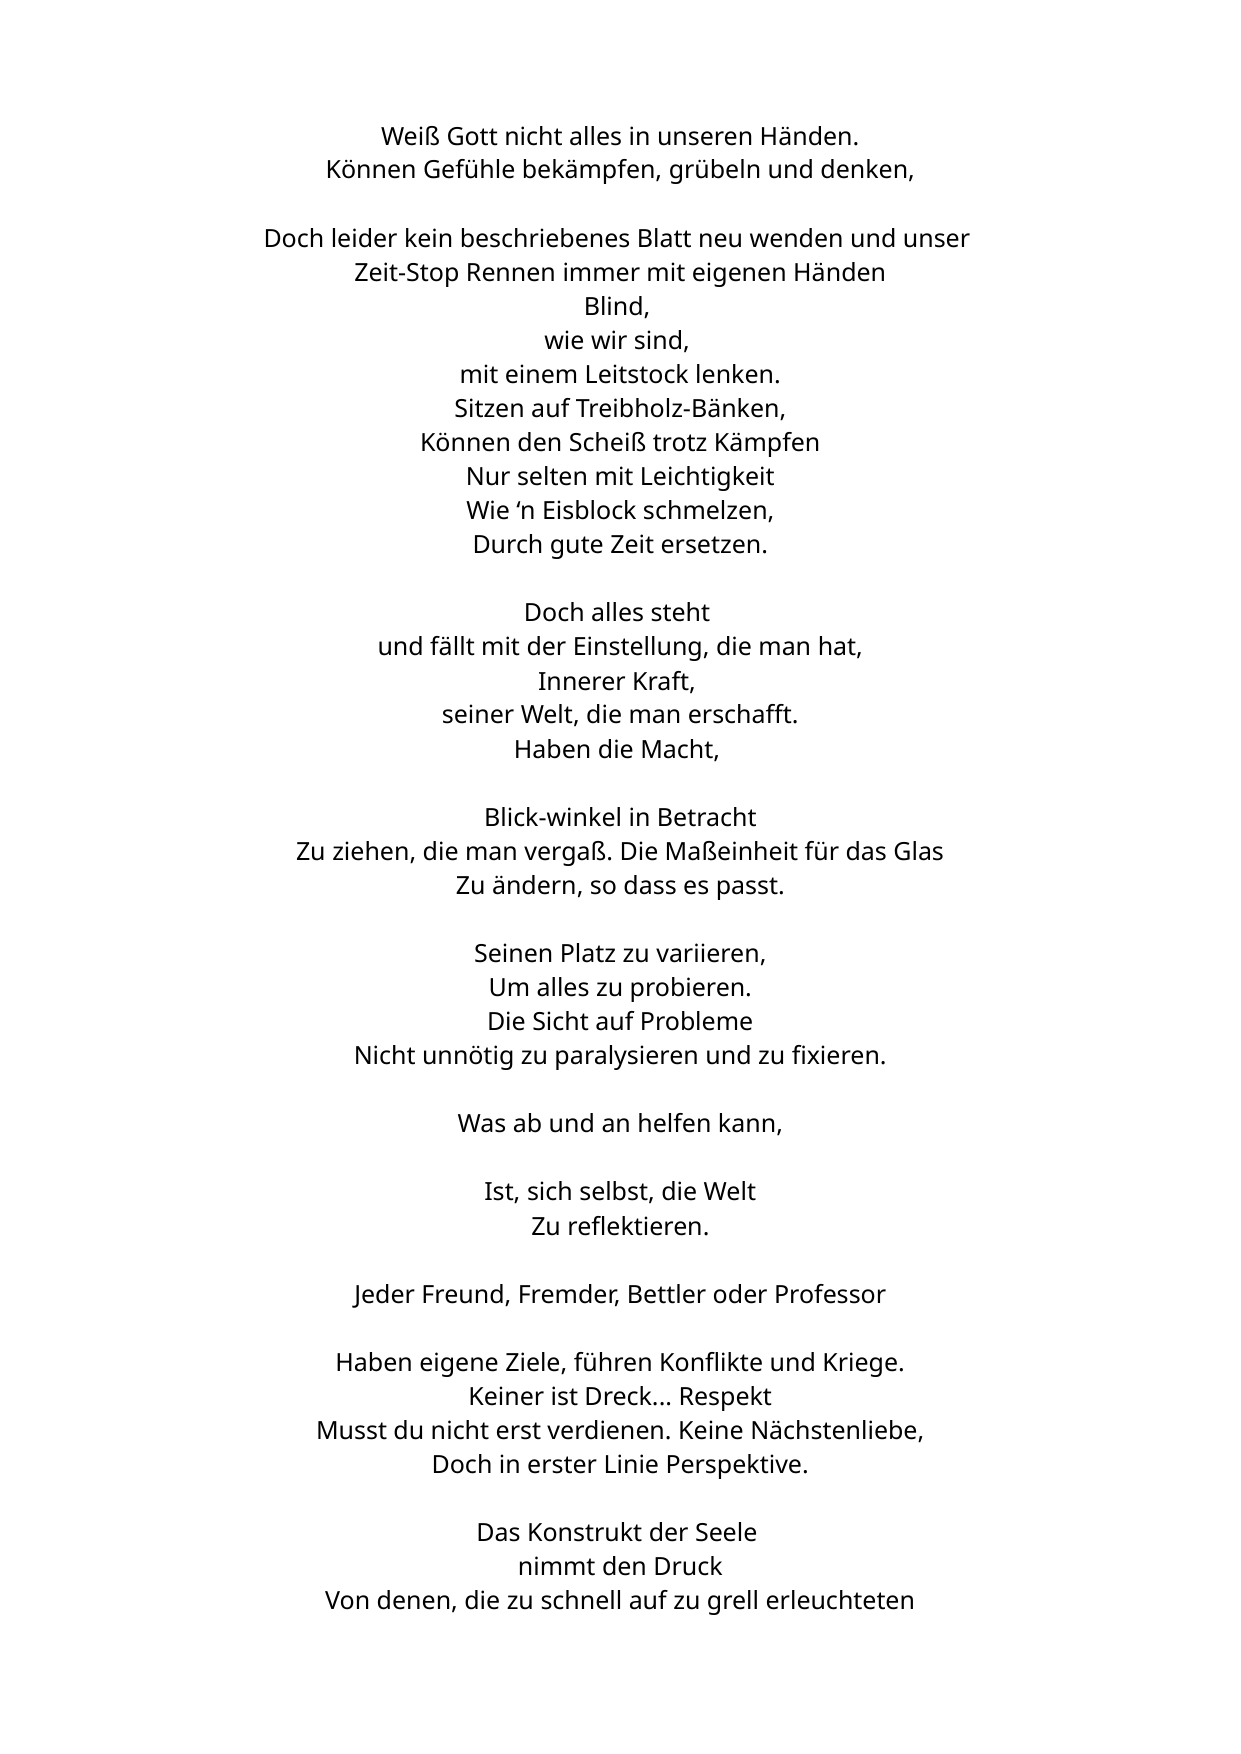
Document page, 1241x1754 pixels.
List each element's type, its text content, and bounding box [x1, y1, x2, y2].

text wie wir sind, [118, 322, 1122, 357]
text Doch alles steht [118, 595, 1122, 629]
text Jeder Freund, Fremder, Bettler oder Professor [118, 1276, 1122, 1344]
text Blick-winkel in Betracht Zu ziehen, die man vergaß. Die Maßeinheit für das Glas Zu ändern, so dass es passt. [118, 799, 1122, 936]
text nimmt den Druck Von denen, die zu schnell auf zu grell erleuchteten [118, 1549, 1122, 1617]
text Haben eigene Ziele, führen Konflikte und Kriege. Keiner ist Dreck... Respekt Musst du nicht erst verdienen. Keine Nächstenliebe, Doch in erster Linie Perspektive. [118, 1344, 1122, 1515]
text Zeit-Stop Rennen immer mit eigenen Händen Blind, [118, 254, 1122, 322]
text Seinen Platz zu variieren, Um alles zu probieren. Die Sicht auf Probleme Nicht unnötig zu paralysieren und zu fixieren. [118, 936, 1122, 1106]
text und fällt mit der Einstellung, die man hat, Innerer Kraft, [118, 629, 1122, 697]
text Das Konstrukt der Seele [118, 1515, 1122, 1549]
text Was ab und an helfen kann, [118, 1106, 1122, 1174]
text Weiß Gott nicht alles in unseren Händen. Können Gefühle bekämpfen, grübeln und denken, [118, 118, 1122, 220]
text Doch leider kein beschriebenes Blatt neu wenden und unser [118, 220, 1122, 254]
text seiner Welt, die man erschafft. Haben die Macht, [118, 697, 1122, 765]
text mit einem Leitstock lenken. Sitzen auf Treibholz-Bänken, Können den Scheiß trotz Kämpfen Nur selten mit Leichtigkeit Wie ‘n Eisblock schmelzen, Durch gute Zeit ersetzen. [118, 357, 1122, 595]
text Ist, sich selbst, die Welt Zu reflektieren. [118, 1174, 1122, 1276]
